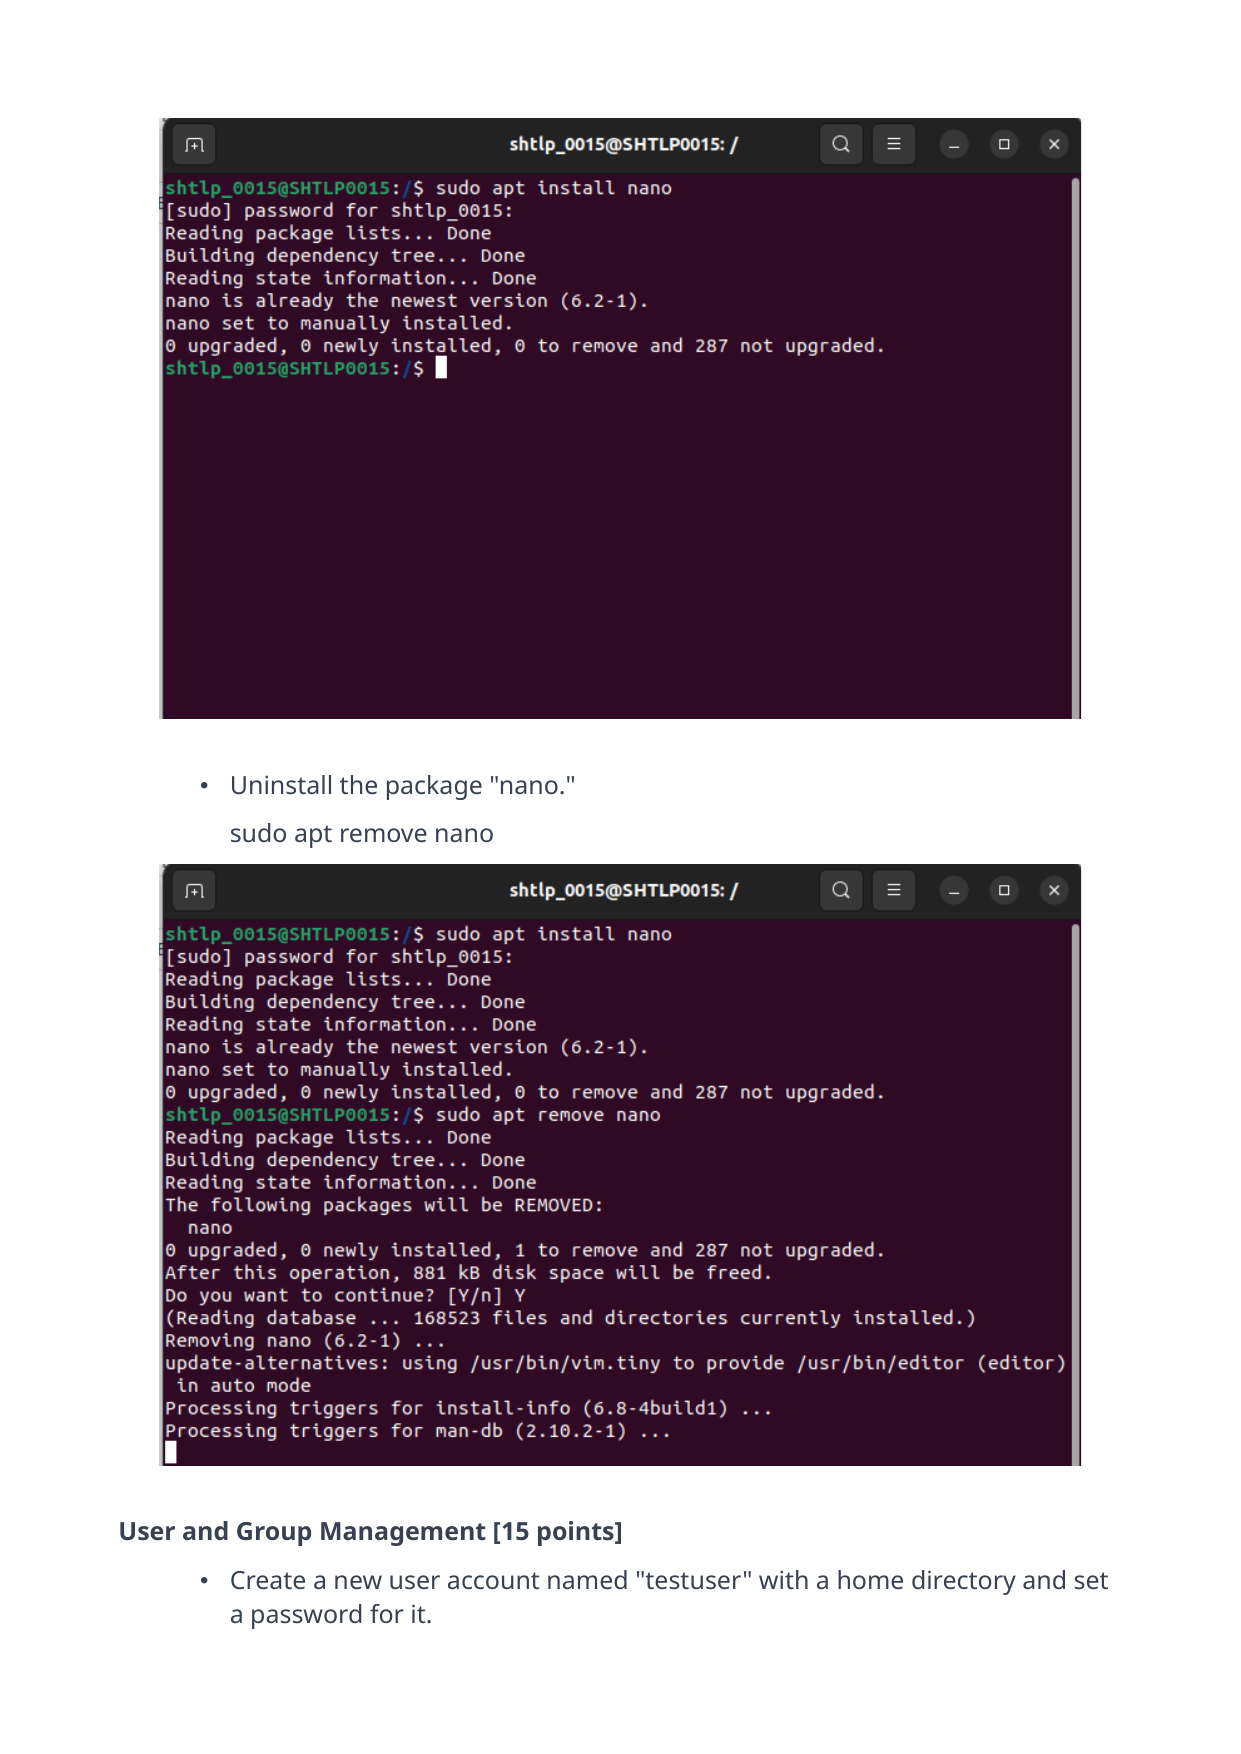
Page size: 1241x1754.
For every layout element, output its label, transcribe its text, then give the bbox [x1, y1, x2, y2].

picture [159, 118, 1082, 719]
list sudo apt remove nano [200, 816, 1122, 850]
list Create a new user account named "testuser" with a home directory and set a password for it. [200, 1562, 1122, 1631]
picture [159, 864, 1082, 1466]
text User and Group Management [15 points] [118, 1514, 1122, 1548]
list Uninstall the package "nano." [200, 767, 1122, 801]
